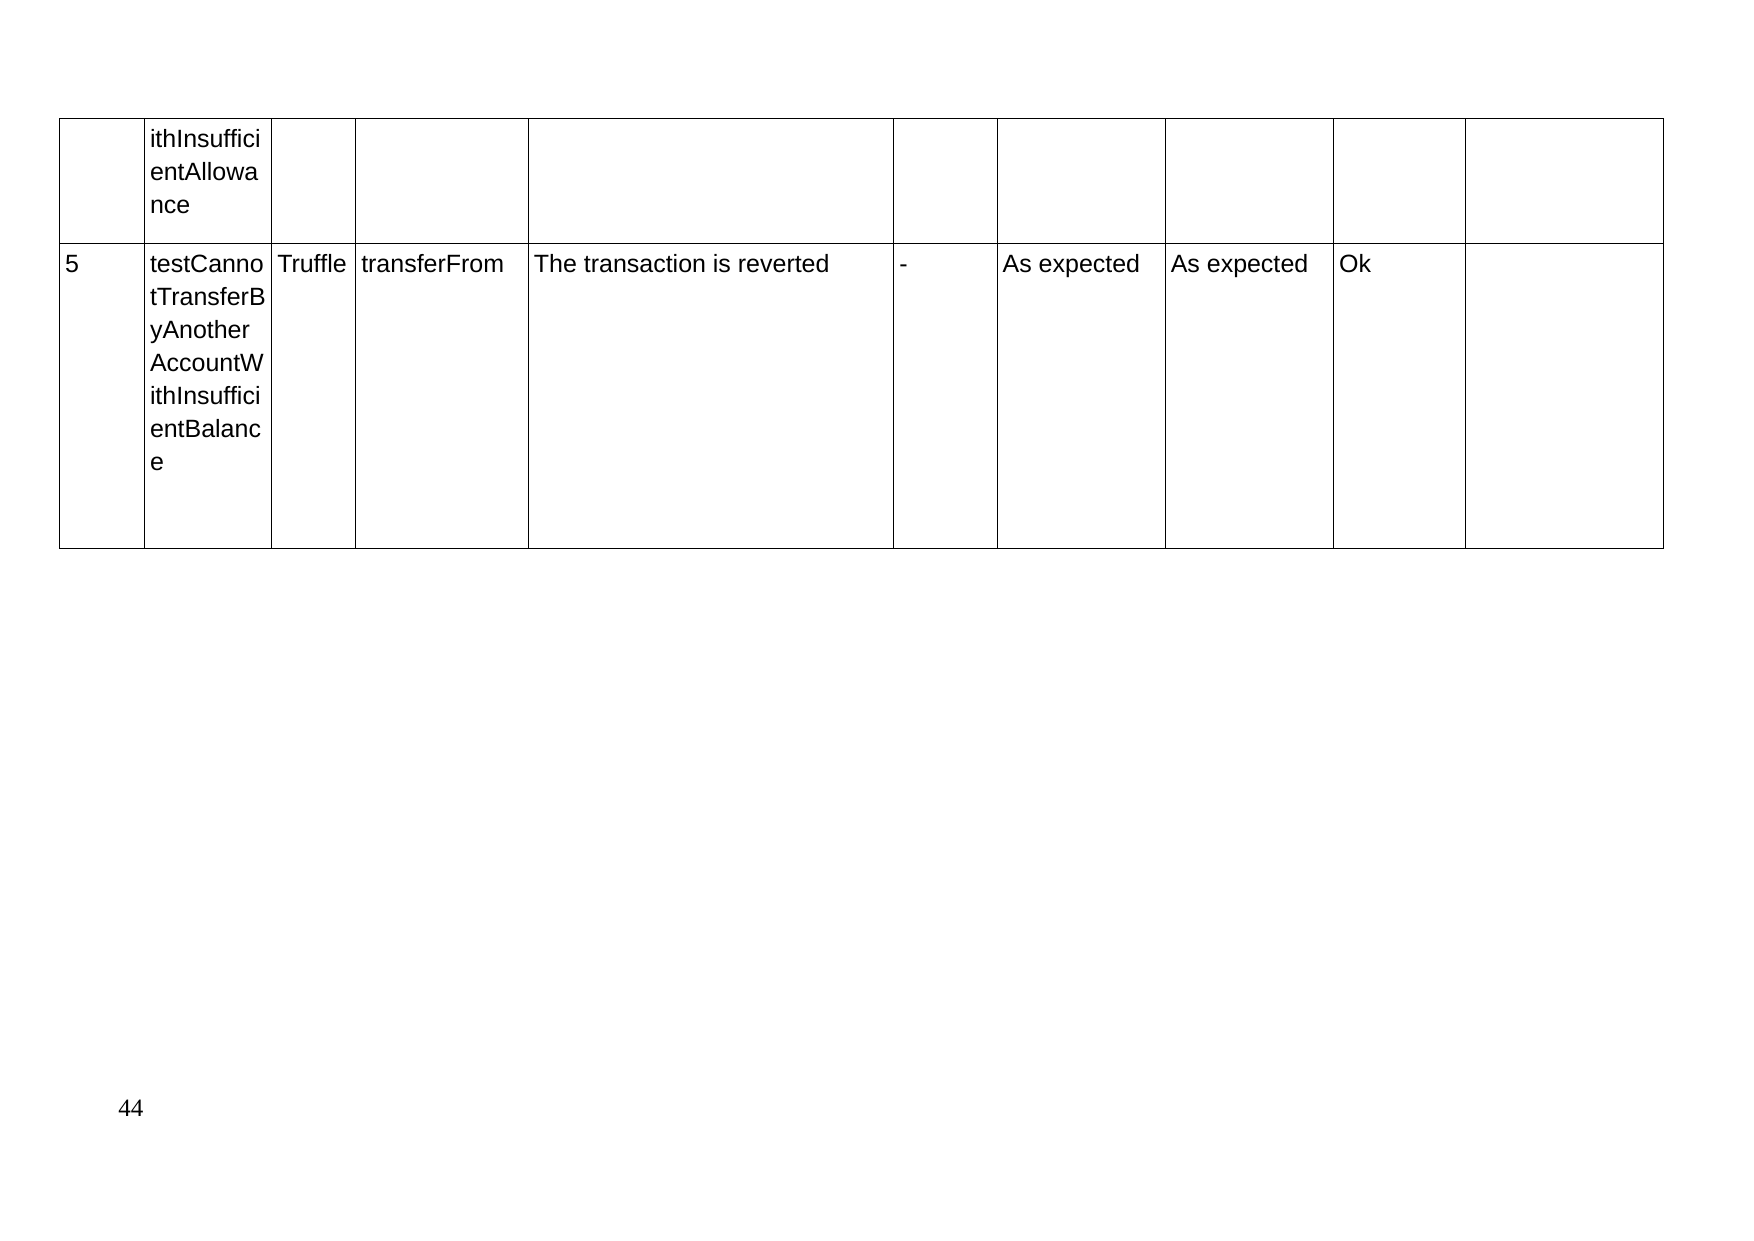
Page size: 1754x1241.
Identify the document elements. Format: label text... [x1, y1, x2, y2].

table_cell [1334, 119, 1465, 243]
table_cell ithInsufficientAllowance [145, 119, 271, 243]
table_cell testCannotTransferByAnotherAccountWithInsufficientBalance [145, 244, 271, 548]
table_cell - [894, 244, 997, 548]
table_cell [529, 119, 893, 243]
table_cell [356, 119, 528, 243]
table_cell As expected [1166, 244, 1333, 548]
table_cell [60, 119, 144, 243]
table_cell [1166, 119, 1333, 243]
table_cell [1466, 119, 1663, 243]
table_cell [1466, 244, 1663, 548]
table_cell [998, 119, 1165, 243]
table_cell [272, 119, 355, 243]
table_cell 5 [60, 244, 144, 548]
table_cell Ok [1334, 244, 1465, 548]
table_cell Truffle [272, 244, 355, 548]
table_cell As expected [998, 244, 1165, 548]
table_cell transferFrom [356, 244, 528, 548]
table_cell The transaction is reverted [529, 244, 893, 548]
table_cell [894, 119, 997, 243]
